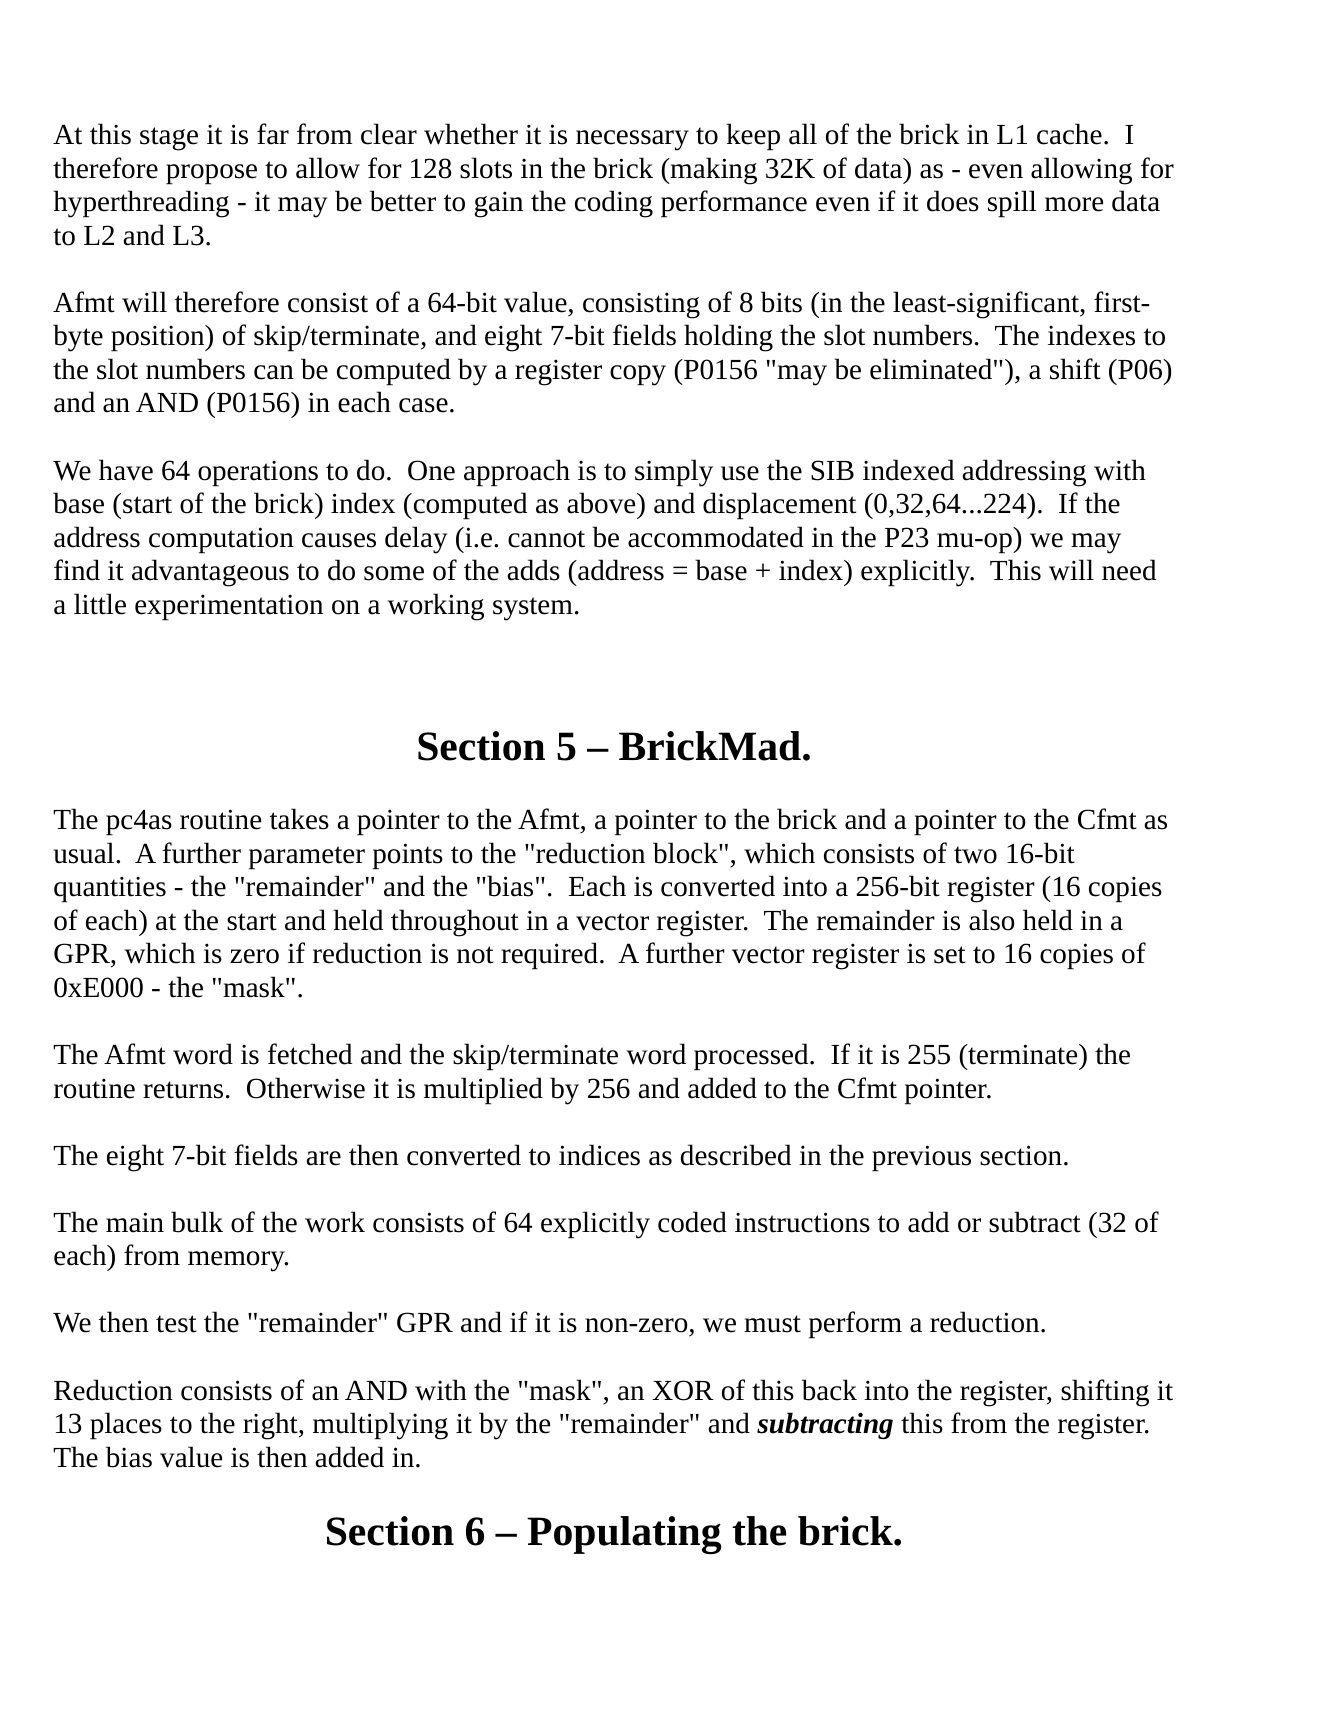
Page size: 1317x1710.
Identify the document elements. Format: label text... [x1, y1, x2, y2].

text Section 5 – BrickMad. [53, 721, 1174, 769]
text Afmt will therefore consist of a 64-bit value, consisting of 8 bits (in the least-significant, first-byte position) of skip/terminate, and eight 7-bit fields holding the slot numbers. The indexes to the slot numbers can be computed by a register copy (P0156 "may be eliminated"), a shift (P06) and an AND (P0156) in each case. [53, 285, 1174, 419]
text Reduction consists of an AND with the "mask", an XOR of this back into the register, shifting it 13 places to the right, multiplying it by the "remainder" and subtracting this from the register. The bias value is then added in. [53, 1373, 1174, 1473]
text At this stage it is far from clear whether it is necessary to keep all of the brick in L1 cache. I therefore propose to allow for 128 slots in the brick (making 32K of data) as - even allowing for hyperthreading - it may be better to gain the coding performance even if it does spill more data to L2 and L3. [53, 117, 1174, 251]
text We then test the "remainder" GPR and if it is non-zero, we must perform a reduction. [53, 1306, 1174, 1339]
text Section 6 – Populating the brick. [53, 1507, 1174, 1555]
text The Afmt word is fetched and the skip/terminate word processed. If it is 255 (terminate) the routine returns. Otherwise it is multiplied by 256 and added to the Cfmt pointer. [53, 1037, 1174, 1104]
text The pc4as routine takes a pointer to the Afmt, a pointer to the brick and a pointer to the Cfmt as usual. A further parameter points to the "reduction block", which consists of two 16-bit quantities - the "remainder" and the "bias". Each is converted into a 256-bit register (16 copies of each) at the start and held throughout in a vector register. The remainder is also held in a GPR, which is zero if reduction is not required. A further vector register is set to 16 copies of 0xE000 - the "mask". [53, 802, 1174, 1004]
text We have 64 operations to do. One approach is to simply use the SIB indexed addressing with base (start of the brick) index (computed as above) and displacement (0,32,64...224). If the address computation causes delay (i.e. cannot be accommodated in the P23 mu-op) we may find it advantageous to do some of the adds (address = base + index) explicitly. This will need a little experimentation on a working system. [53, 453, 1174, 620]
text The eight 7-bit fields are then converted to indices as described in the previous section. [53, 1138, 1174, 1171]
text The main bulk of the work consists of 64 explicitly coded instructions to add or subtract (32 of each) from memory. [53, 1205, 1174, 1272]
